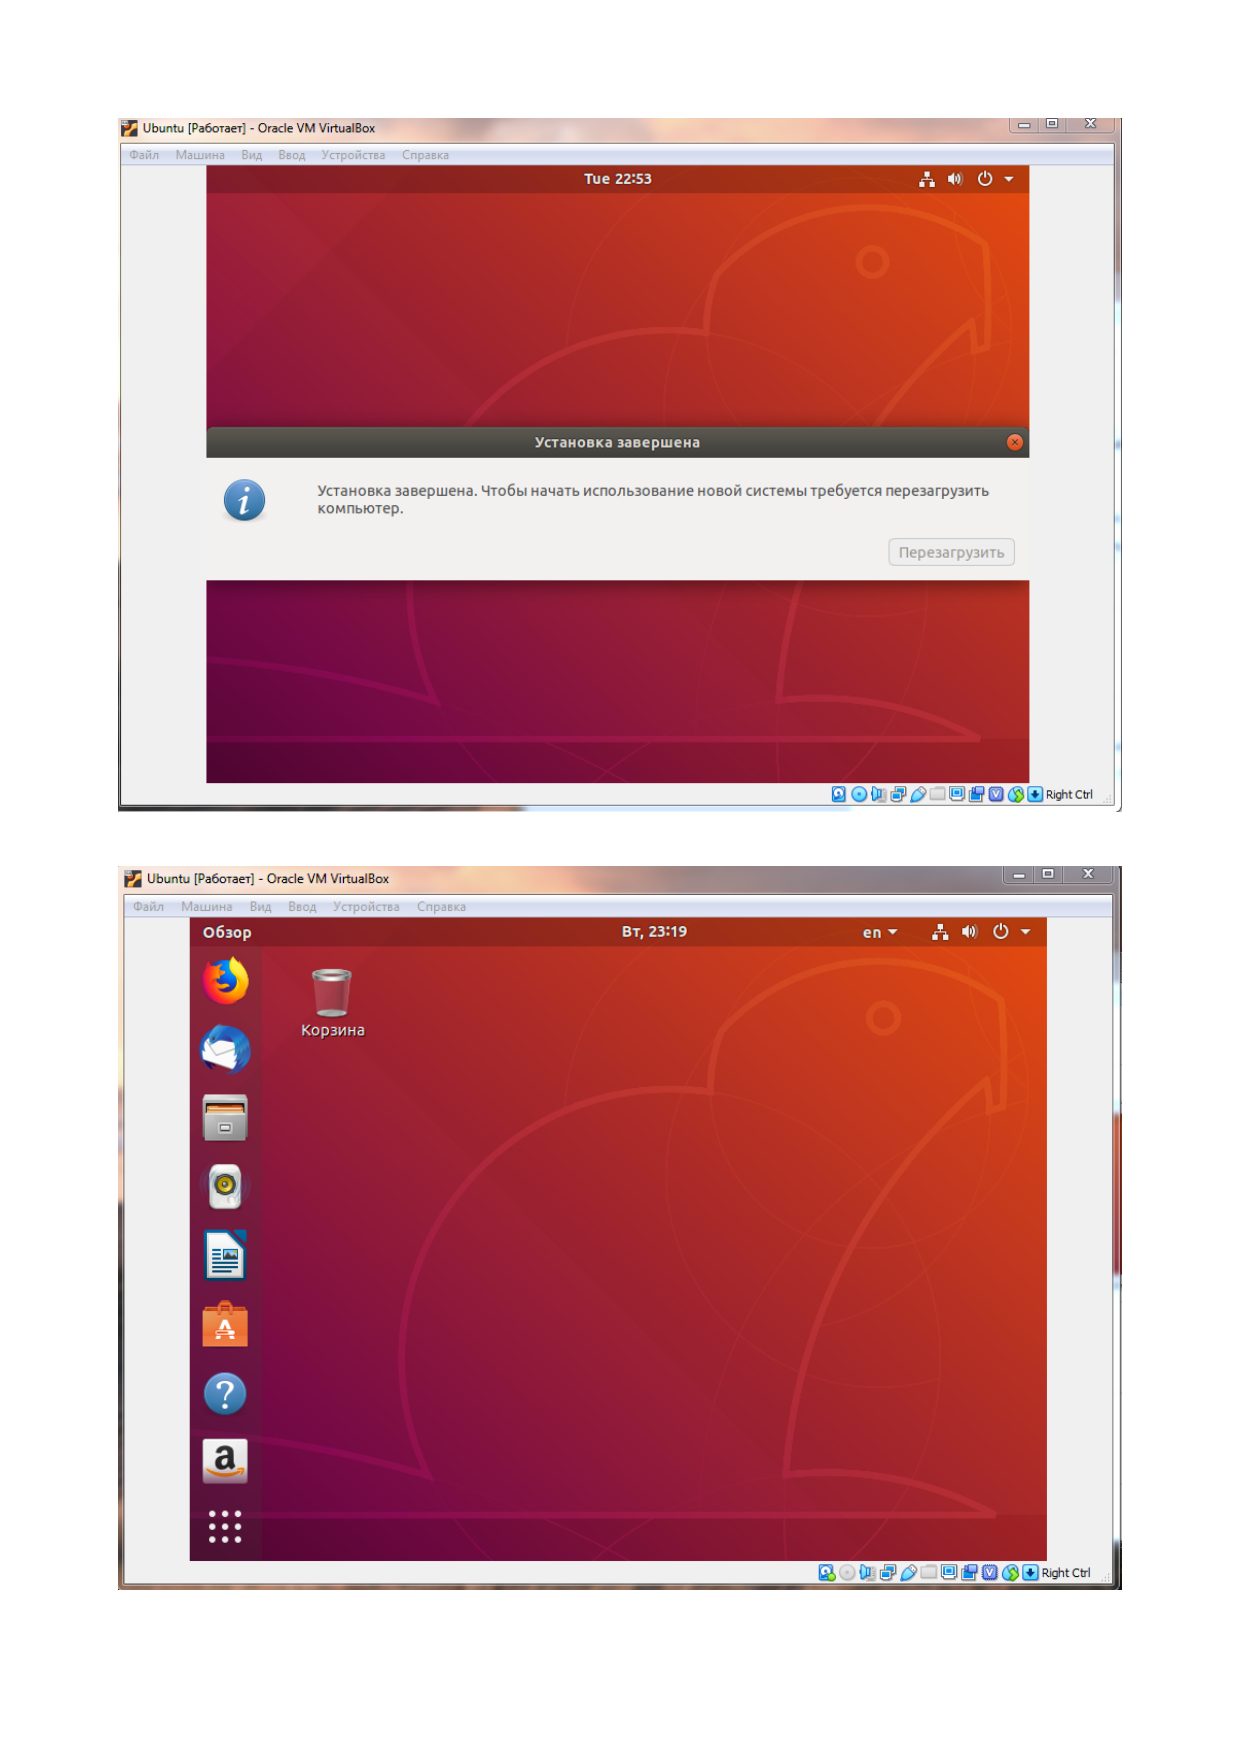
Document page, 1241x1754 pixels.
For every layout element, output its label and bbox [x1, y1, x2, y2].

picture [118, 866, 1122, 1590]
picture [118, 118, 1122, 812]
